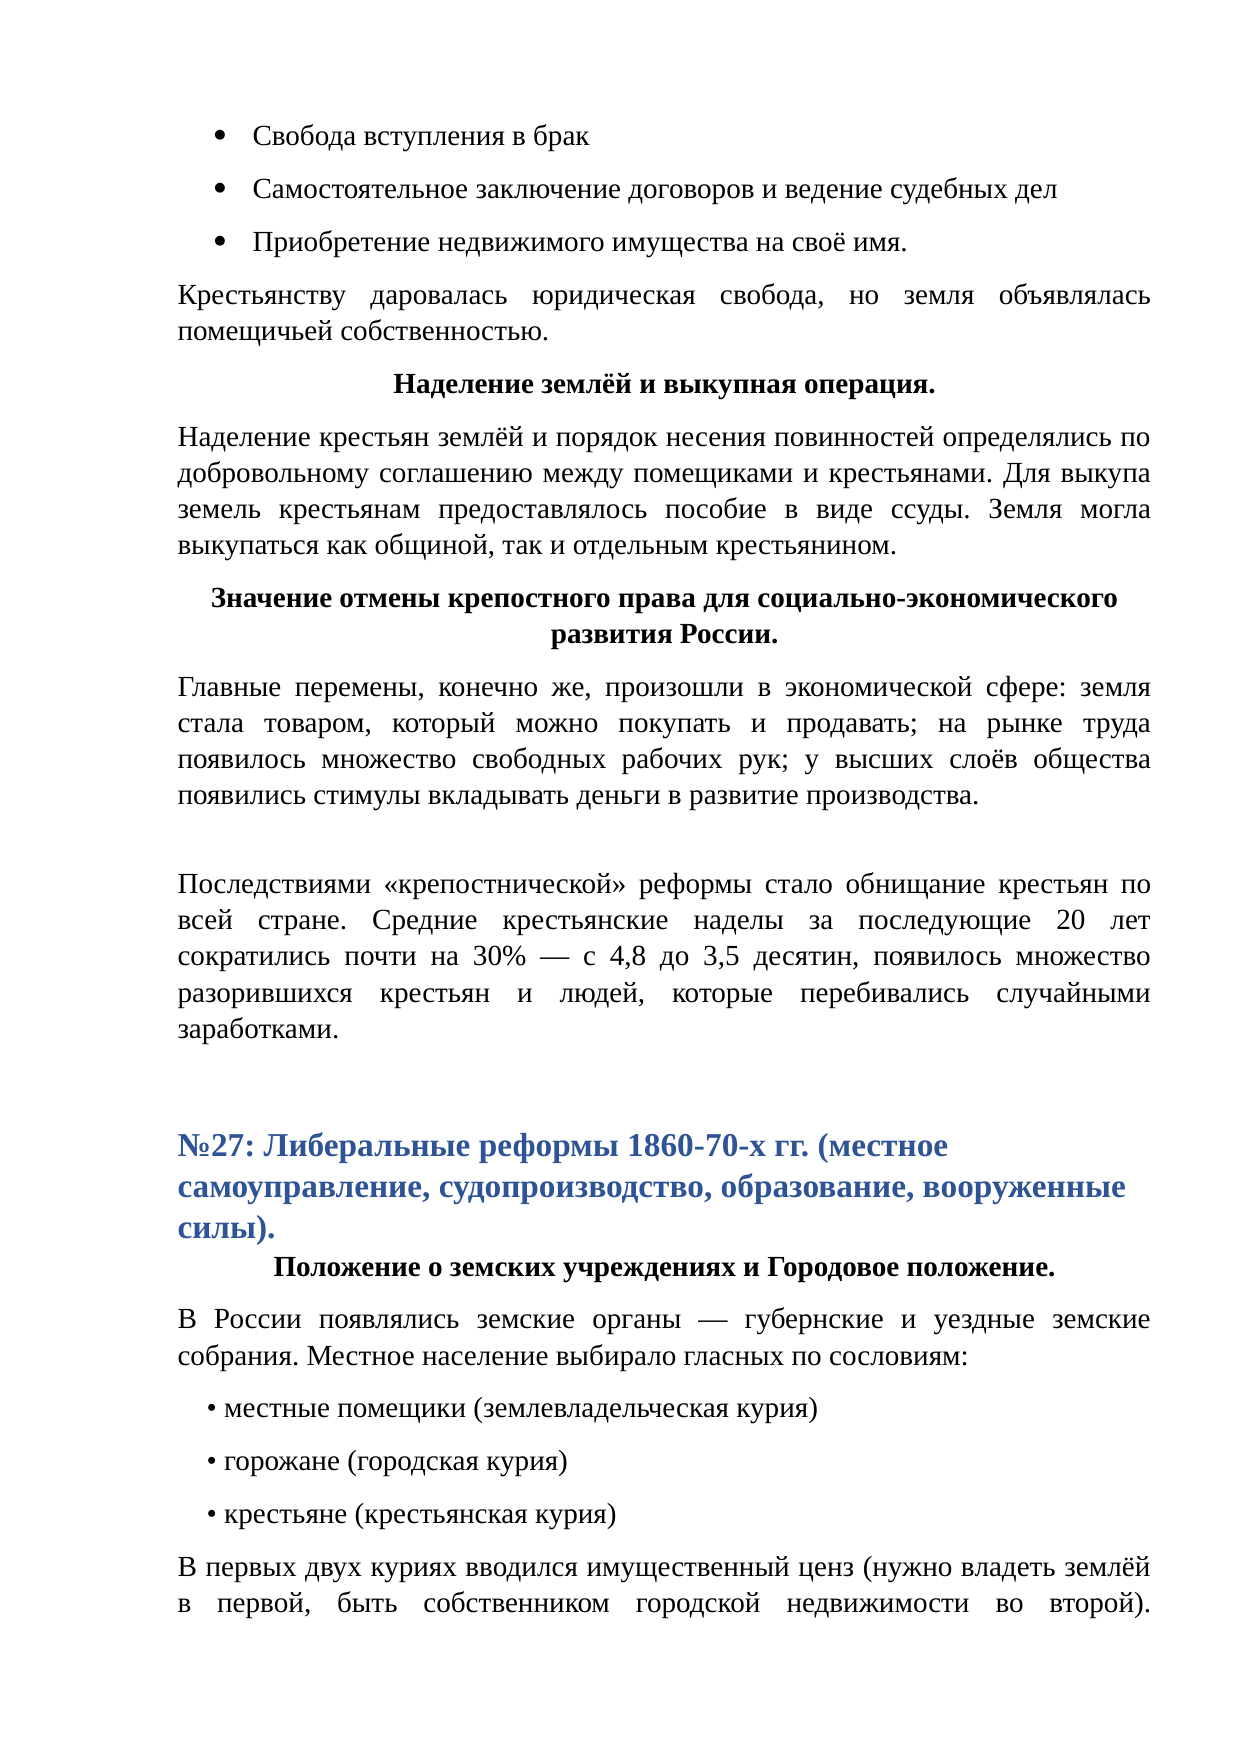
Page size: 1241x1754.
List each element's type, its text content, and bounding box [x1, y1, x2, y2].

list Самостоятельное заключение договоров и ведение судебных дел [215, 171, 1152, 205]
text Наделение крестьян землёй и порядок несения повинностей определялись по добровольному соглашению между помещиками и крестьянами. Для выкупа земель крестьянам предоставлялось пособие в виде ссуды. Земля могла выкупаться как общиной, так и отдельным крестьянином. [177, 419, 1152, 561]
text • горожане (городская курия) [177, 1443, 1152, 1477]
subtitle №27: Либеральные реформы 1860-70-х гг. (местное самоуправление, судопроизводство, образование, вооруженные силы). [177, 1125, 1152, 1246]
text В первых двух куриях вводился имущественный ценз (нужно владеть землёй в первой, быть собственником городской недвижимости во второй). [177, 1549, 1152, 1619]
list Приобретение недвижимого имущества на своё имя. [215, 224, 1152, 258]
text Наделение землёй и выкупная операция. [177, 366, 1152, 399]
text Значение отмены крепостного права для социально-экономического развития России. [177, 580, 1152, 649]
text • местные помещики (землевладельческая курия) [177, 1391, 1152, 1424]
text В России появлялись земские органы — губернские и уездные земские собрания. Местное население выбирало гласных по сословиям: [177, 1302, 1152, 1371]
text Положение о земских учреждениях и Городовое положение. [177, 1249, 1152, 1282]
text • крестьяне (крестьянская курия) [177, 1496, 1152, 1530]
list Свобода вступления в брак [215, 118, 1152, 152]
text Крестьянству даровалась юридическая свобода, но земля объявлялась помещичьей собственностью. [177, 277, 1152, 347]
text Главные перемены, конечно же, произошли в экономической сфере: земля стала товаром, который можно покупать и продавать; на рынке труда появилось множество свободных рабочих рук; у высших слоёв общества появились стимулы вкладывать деньги в развитие производства. [177, 669, 1152, 811]
text Последствиями «крепостнической» реформы стало обнищание крестьян по всей стране. Средние крестьянские наделы за последующие 20 лет сократились почти на 30% — с 4,8 до 3,5 десятин, появилось множество разорившихся крестьян и людей, которые перебивались случайными заработками. [177, 830, 1152, 1044]
